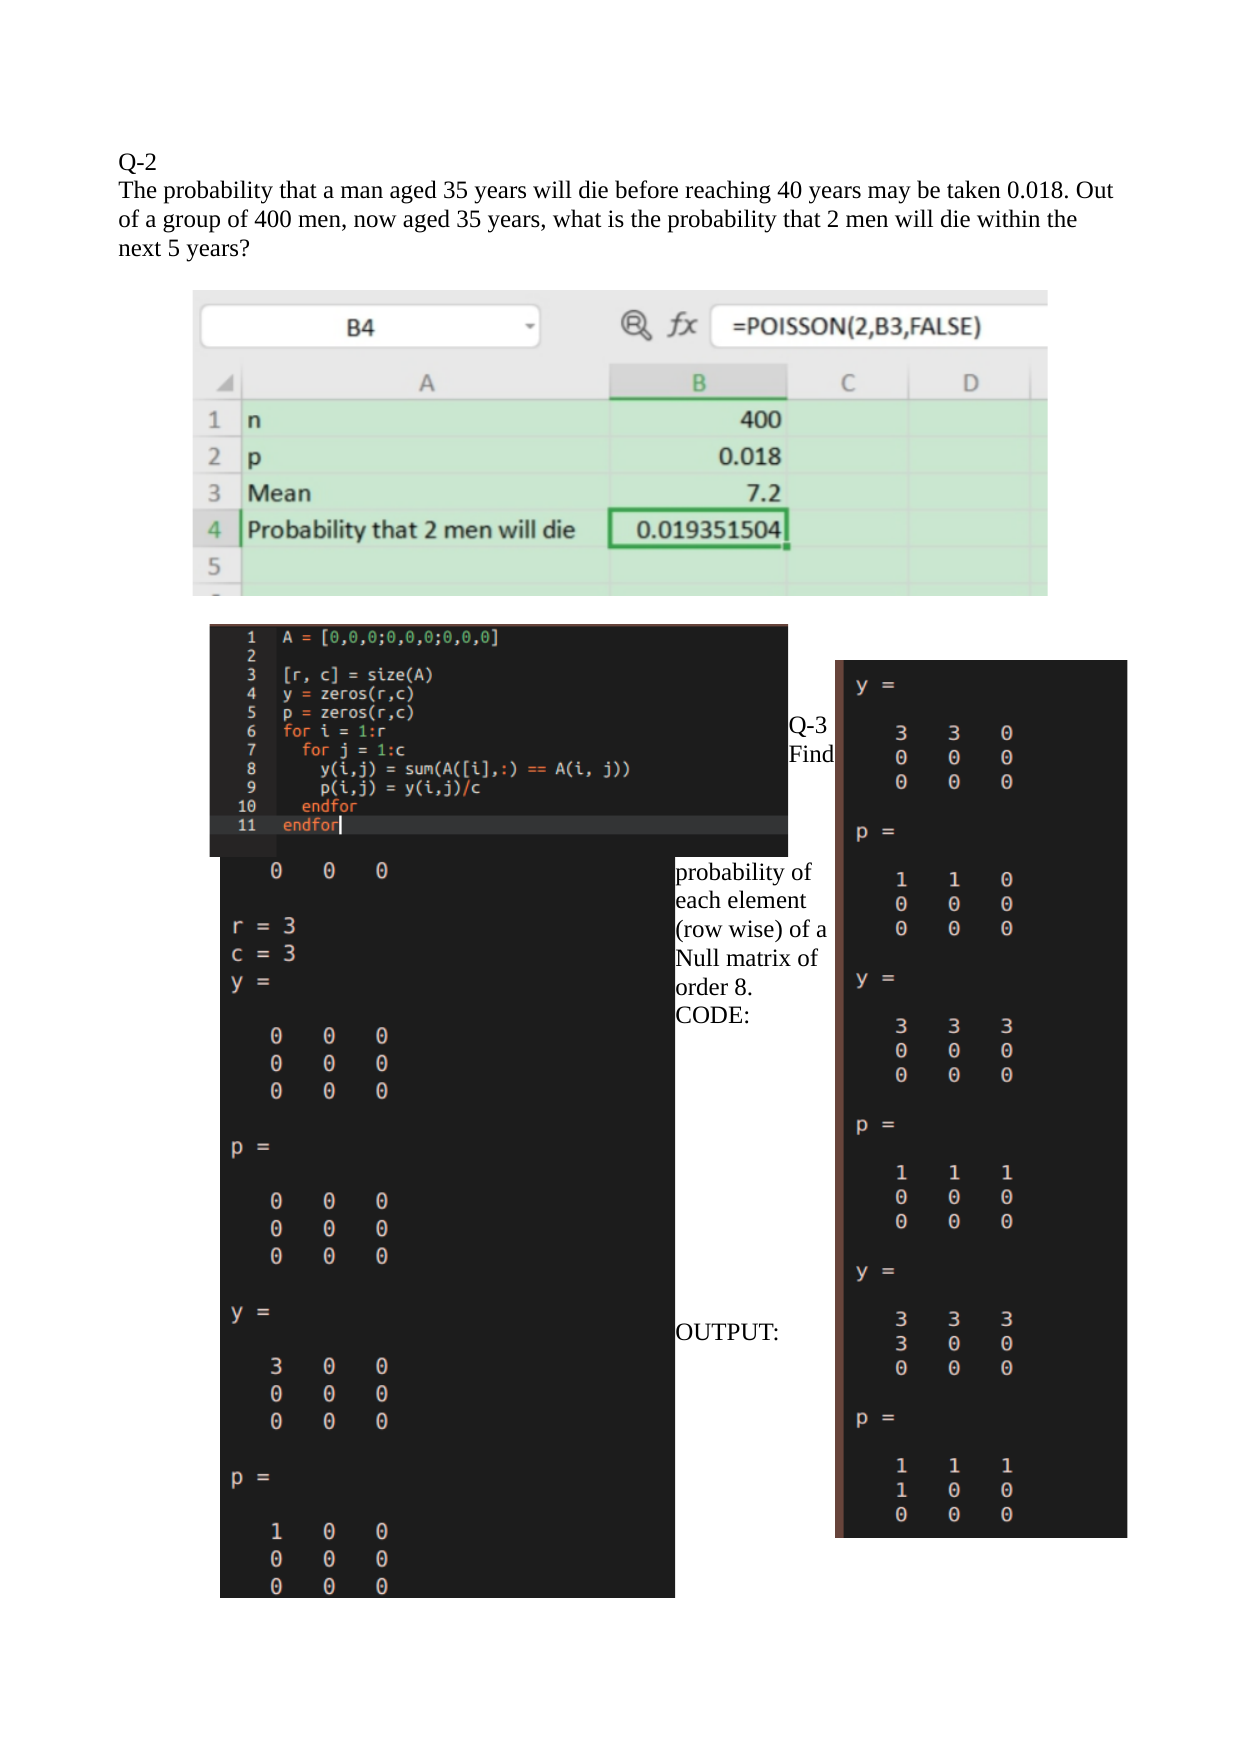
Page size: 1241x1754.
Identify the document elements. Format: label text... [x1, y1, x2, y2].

text Find probability of each element (row wise) of a Null matrix of order 8. [675, 739, 835, 1001]
text [118, 739, 220, 1001]
text [118, 1317, 220, 1346]
picture [835, 660, 1128, 1538]
text [118, 711, 209, 739]
picture [209, 624, 789, 1598]
text Q-2 [118, 147, 1122, 176]
text OUTPUT: [675, 1317, 835, 1346]
text Q-3 [789, 711, 835, 739]
text The probability that a man aged 35 years will die before reaching 40 years may be taken 0.018. Out of a group of 400 men, now aged 35 years, what is the probability that 2 men will die within the next 5 years? [118, 176, 1122, 262]
text [118, 1001, 220, 1029]
text CODE: [675, 1001, 835, 1029]
picture [192, 290, 1048, 596]
